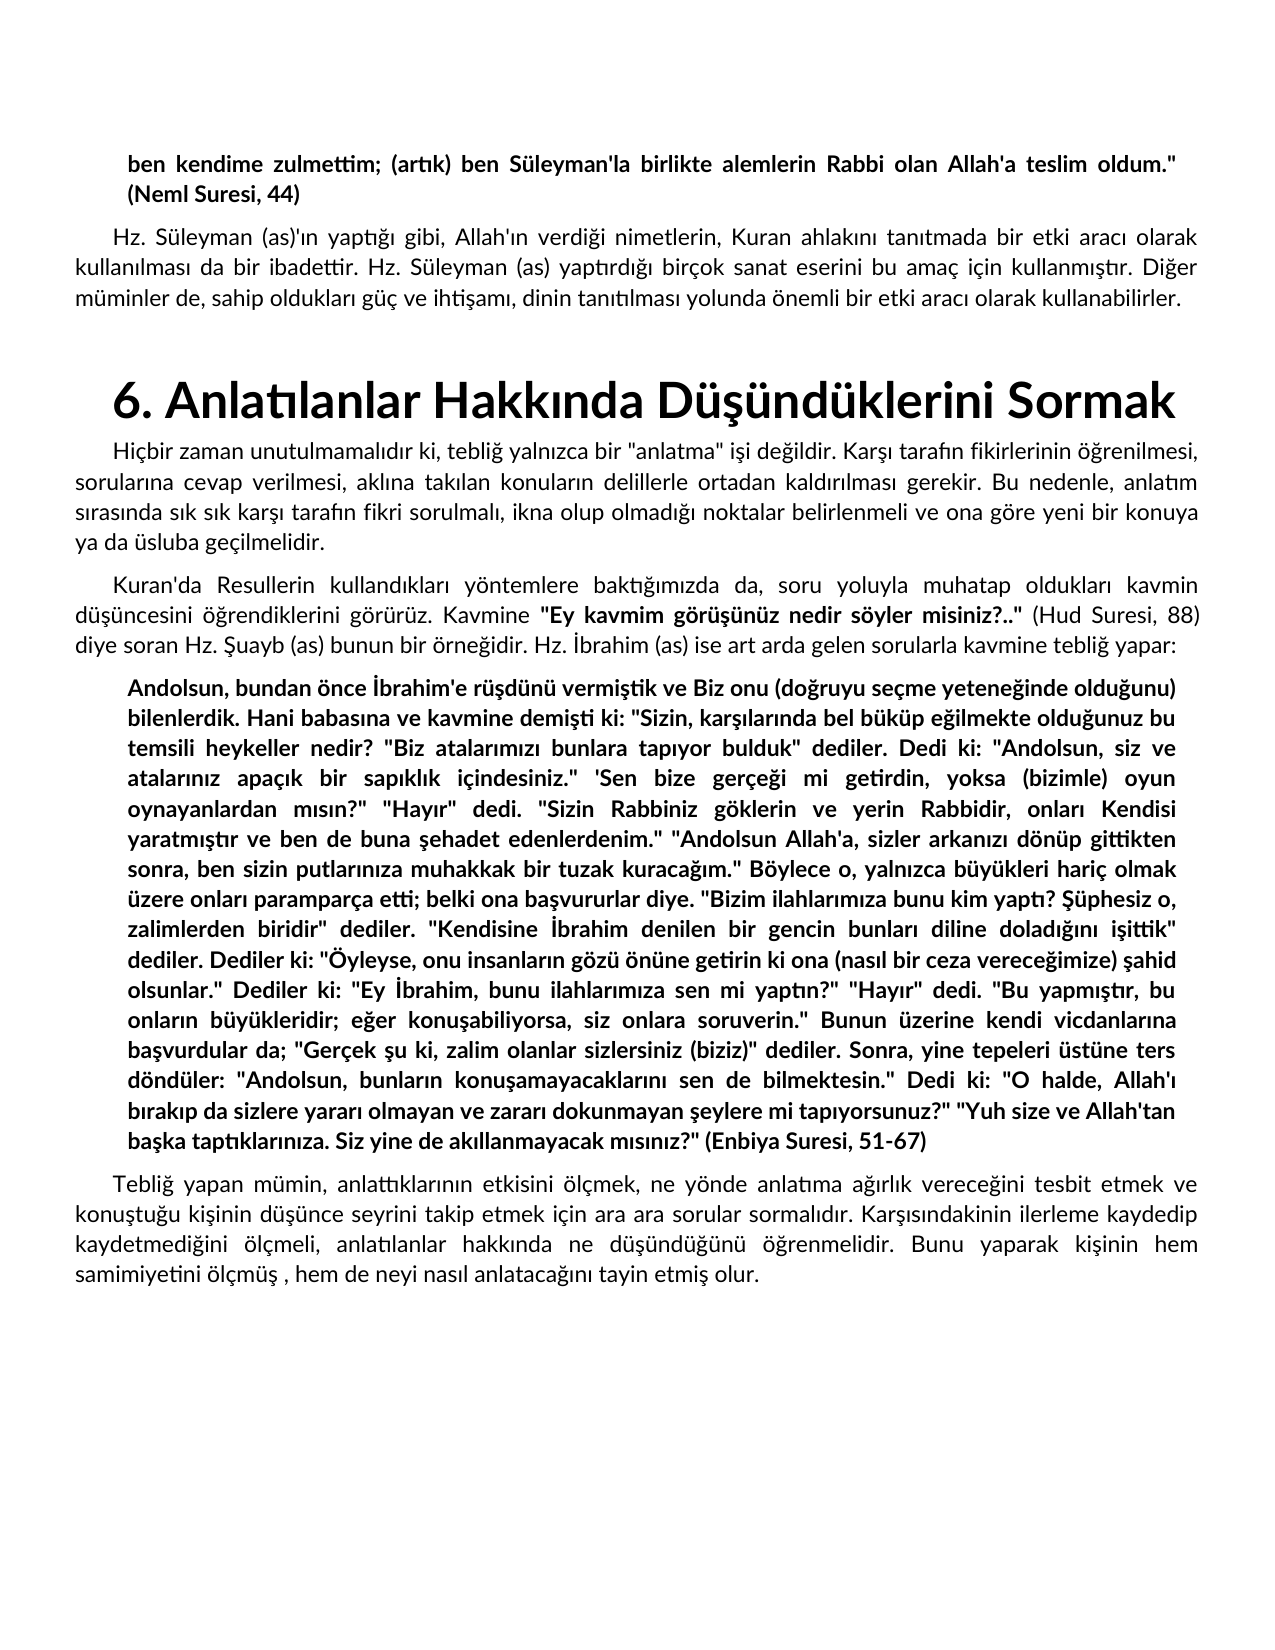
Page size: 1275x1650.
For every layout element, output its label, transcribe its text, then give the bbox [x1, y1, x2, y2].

text ben kendime zulmettim; (artık) ben Süleyman'la birlikte alemlerin Rabbi olan Allah'a teslim oldum." (Neml Suresi, 44) [127, 150, 1177, 208]
text Kuran'da Resullerin kullandıkları yöntemlere baktığımızda da, soru yoluyla muhatap oldukları kavmin düşüncesini öğrendiklerini görürüz. Kavmine "Ey kavmim görüşünüz nedir söyler misiniz?.." (Hud Suresi, 88) diye soran Hz. Şuayb (as) bunun bir örneğidir. Hz. İbrahim (as) ise art arda gelen sorularla kavmine tebliğ yapar: [75, 570, 1200, 658]
text Tebliğ yapan mümin, anlattıklarının etkisini ölçmek, ne yönde anlatıma ağırlık vereceğini tesbit etmek ve konuştuğu kişinin düşünce seyrini takip etmek için ara ara sorular sormalıdır. Karşısındakinin ilerleme kaydedip kaydetmediğini ölçmeli, anlatılanlar hakkında ne düşündüğünü öğrenmelidir. Bunu yaparak kişinin hem samimiyetini ölçmüş , hem de neyi nasıl anlatacağını tayin etmiş olur. [75, 1169, 1200, 1287]
subtitle 6. Anlatılanlar Hakkında Düşündüklerini Sormak [112, 369, 1200, 429]
text Hz. Süleyman (as)'ın yaptığı gibi, Allah'ın verdiği nimetlerin, Kuran ahlakını tanıtmada bir etki aracı olarak kullanılması da bir ibadettir. Hz. Süleyman (as) yaptırdığı birçok sanat eserini bu amaç için kullanmıştır. Diğer müminler de, sahip oldukları güç ve ihtişamı, dinin tanıtılması yolunda önemli bir etki aracı olarak kullanabilirler. [75, 223, 1200, 311]
text Hiçbir zaman unutulmamalıdır ki, tebliğ yalnızca bir "anlatma" işi değildir. Karşı tarafın fikirlerinin öğrenilmesi, sorularına cevap verilmesi, aklına takılan konuların delillerle ortadan kaldırılması gerekir. Bu nedenle, anlatım sırasında sık sık karşı tarafın fikri sorulmalı, ikna olup olmadığı noktalar belirlenmeli ve ona göre yeni bir konuya ya da üsluba geçilmelidir. [75, 437, 1200, 555]
text Andolsun, bundan önce İbrahim'e rüşdünü vermiştik ve Biz onu (doğruyu seçme yeteneğinde olduğunu) bilenlerdik. Hani babasına ve kavmine demişti ki: "Sizin, karşılarında bel büküp eğilmekte olduğunuz bu temsili heykeller nedir? "Biz atalarımızı bunlara tapıyor bulduk" dediler. Dedi ki: "Andolsun, siz ve atalarınız apaçık bir sapıklık içindesiniz." 'Sen bize gerçeği mi getirdin, yoksa (bizimle) oyun oynayanlardan mısın?" "Hayır" dedi. "Sizin Rabbiniz göklerin ve yerin Rabbidir, onları Kendisi yaratmıştır ve ben de buna şehadet edenlerdenim." "Andolsun Allah'a, sizler arkanızı dönüp gittikten sonra, ben sizin putlarınıza muhakkak bir tuzak kuracağım." Böylece o, yalnızca büyükleri hariç olmak üzere onları paramparça etti; belki ona başvururlar diye. "Bizim ilahlarımıza bunu kim yaptı? Şüphesiz o, zalimlerden biridir" dediler. "Kendisine İbrahim denilen bir gencin bunları diline doladığını işittik" dediler. Dediler ki: "Öyleyse, onu insanların gözü önüne getirin ki ona (nasıl bir ceza vereceğimize) şahid olsunlar." Dediler ki: "Ey İbrahim, bunu ilahlarımıza sen mi yaptın?" "Hayır" dedi. "Bu yapmıştır, bu onların büyükleridir; eğer konuşabiliyorsa, siz onlara soruverin." Bunun üzerine kendi vicdanlarına başvurdular da; "Gerçek şu ki, zalim olanlar sizlersiniz (biziz)" dediler. Sonra, yine tepeleri üstüne ters döndüler: "Andolsun, bunların konuşamayacaklarını sen de bilmektesin." Dedi ki: "O halde, Allah'ı bırakıp da sizlere yararı olmayan ve zararı dokunmayan şeylere mi tapıyorsunuz?" "Yuh size ve Allah'tan başka taptıklarınıza. Siz yine de akıllanmayacak mısınız?" (Enbiya Suresi, 51-67) [127, 673, 1177, 1154]
